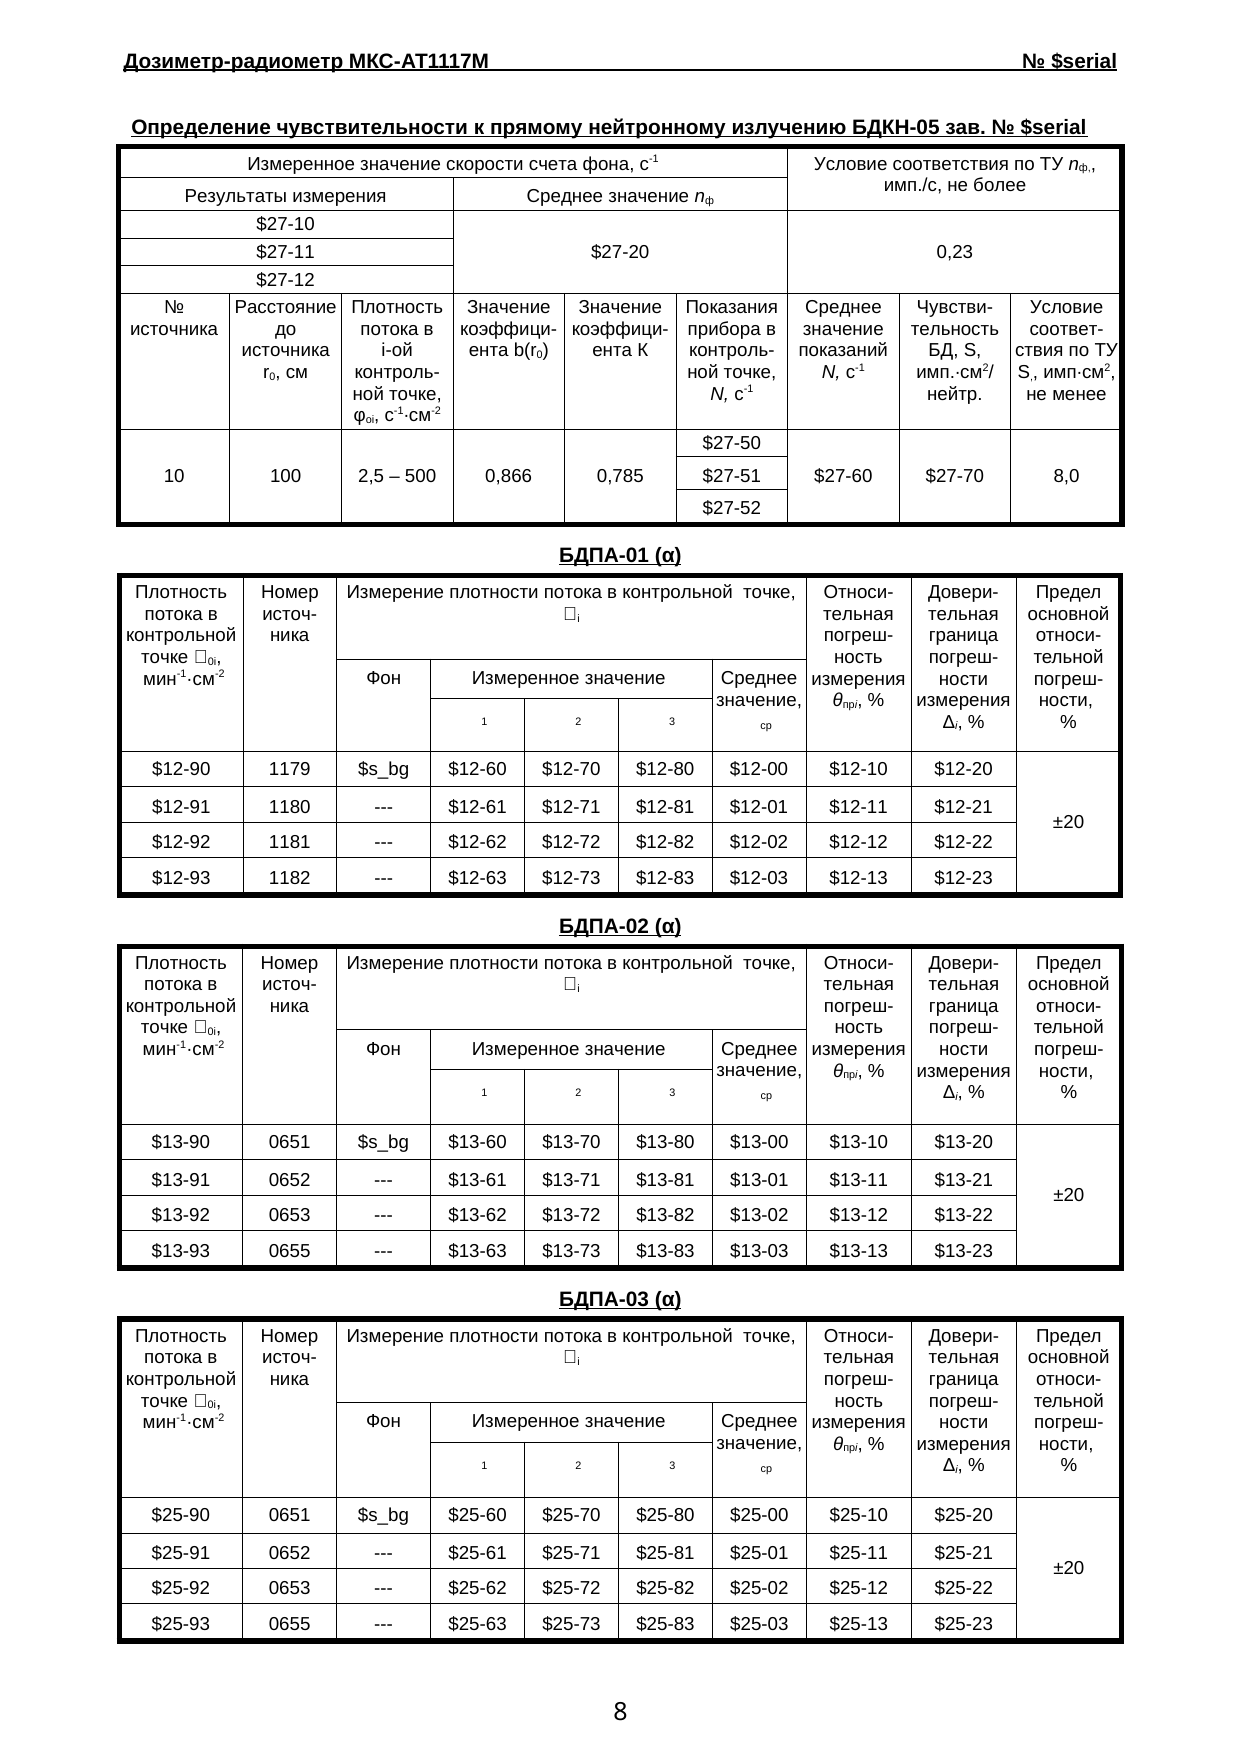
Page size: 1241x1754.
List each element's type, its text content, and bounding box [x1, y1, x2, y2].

table_cell $12-00 [713, 752, 806, 786]
table_cell 1 [431, 1443, 524, 1497]
table_cell 2,5 – 500 [342, 430, 453, 522]
table_cell Измеренное значение [431, 1030, 712, 1069]
table_cell $25-73 [525, 1604, 618, 1638]
table_cell Измерение плотности потока в контрольной точке, i [337, 578, 806, 658]
table_cell 0653 [243, 1569, 336, 1603]
table_cell $25-60 [431, 1498, 524, 1532]
table_cell --- [337, 1231, 430, 1265]
table_cell $13-22 [912, 1196, 1016, 1230]
table_cell 0,866 [454, 430, 564, 522]
table_cell $12-61 [431, 787, 524, 822]
table_cell $12-02 [713, 823, 806, 857]
table_cell $25-62 [431, 1569, 524, 1603]
table_header БДПА-02 (α) [119, 898, 1121, 943]
table_cell $13-02 [713, 1196, 806, 1230]
table_cell $12-03 [713, 858, 806, 892]
table_cell ±20 [1017, 752, 1118, 892]
table_cell Значение коэффици-ента b(r0) [454, 294, 564, 428]
table_cell Измеренное значение [431, 1403, 712, 1442]
table_cell $25-13 [807, 1604, 911, 1638]
table_cell Плотность потока в контрольной точке 0i, мин-1·см-2 [122, 949, 242, 1124]
table_cell $25-01 [713, 1534, 806, 1568]
table_cell 1179 [244, 752, 336, 786]
table_cell $13-70 [525, 1125, 618, 1159]
table_cell Измерение плотности потока в контрольной точке, i [337, 949, 806, 1029]
table_cell Значение коэффици-ента К [565, 294, 676, 428]
table_cell $25-63 [431, 1604, 524, 1638]
table_cell Фон [337, 1403, 430, 1497]
table_cell Довери-тельная граница погреш-ности измерения Δi, % [912, 1322, 1016, 1497]
table_cell $13-03 [713, 1231, 806, 1265]
table_cell $13-91 [122, 1160, 242, 1195]
table_cell $25-72 [525, 1569, 618, 1603]
table_cell 1182 [244, 858, 336, 892]
table_cell $12-20 [912, 752, 1016, 786]
table_cell Расстояние до источника r0, см [230, 294, 341, 428]
table_cell $12-63 [431, 858, 524, 892]
table_cell $12-12 [807, 823, 911, 857]
table_cell --- [337, 1534, 430, 1568]
table_cell --- [337, 823, 430, 857]
table_cell 0651 [243, 1125, 336, 1159]
table_cell Номер источ-ника [243, 1322, 336, 1497]
table_cell Относи-тельная погреш-ность измерения θпрi, % [807, 1322, 911, 1497]
table_cell $25-21 [912, 1534, 1016, 1568]
table_cell Измерение плотности потока в контрольной точке, i [337, 1322, 806, 1402]
table_cell $13-60 [431, 1125, 524, 1159]
table_cell Чувстви-тельность БД, S, имп.·см2/ нейтр. [900, 294, 1010, 428]
table_cell Измеренное значение скорости счета фона, с-1 [121, 149, 787, 177]
table_cell $25-93 [122, 1604, 242, 1638]
table_cell Плотность потока в контрольной точке 0i, мин-1·см-2 [122, 1322, 242, 1497]
table_cell $25-20 [912, 1498, 1016, 1532]
table_cell $25-81 [619, 1534, 712, 1568]
table_cell $13-23 [912, 1231, 1016, 1265]
table_cell $13-11 [807, 1160, 911, 1195]
table_cell $25-92 [122, 1569, 242, 1603]
table_cell $12-22 [912, 823, 1016, 857]
table_cell 2 [525, 699, 618, 751]
table_cell $13-13 [807, 1231, 911, 1265]
table_cell 3 [619, 699, 712, 751]
table_cell $27-70 [900, 430, 1010, 522]
table_cell ±20 [1017, 1125, 1119, 1265]
table_cell $s_bg [337, 1125, 430, 1159]
table_cell $13-82 [619, 1196, 712, 1230]
table_cell $12-93 [122, 858, 243, 892]
table_cell $13-72 [525, 1196, 618, 1230]
table_cell $13-21 [912, 1160, 1016, 1195]
table_header БДПА-01 (α) [119, 527, 1121, 573]
table_cell --- [337, 787, 430, 822]
table_cell Плотность потока в i-ой контроль-ной точке, φoi, с-1·см-2 [342, 294, 453, 428]
table_cell Предел основной относи-тельной погреш-ности, % [1017, 578, 1118, 751]
table_cell 0655 [243, 1604, 336, 1638]
table_cell $12-82 [619, 823, 712, 857]
table_cell Среднее значение, ср [713, 1030, 806, 1124]
table_cell $13-92 [122, 1196, 242, 1230]
table_cell Среднее значение, ср [713, 1403, 806, 1497]
table_cell $12-91 [122, 787, 243, 822]
table_cell Фон [337, 660, 430, 751]
table_cell Условие соответ-ствия по ТУ S,, имп·см2, не менее [1011, 294, 1119, 428]
table_cell $12-73 [525, 858, 618, 892]
table_header Определение чувствительности к прямому нейтронному излучению БДКН-05 зав. № $serial [118, 109, 1122, 144]
table_cell $12-23 [912, 858, 1016, 892]
table_cell ±20 [1017, 1498, 1119, 1638]
table_cell $25-10 [807, 1498, 911, 1532]
table_cell Условие соответствия по ТУ nф,, имп./с, не более [788, 149, 1119, 210]
table_cell Среднее значение показаний N, с-1 [788, 294, 899, 428]
table_cell 0652 [243, 1534, 336, 1568]
table_cell 0651 [243, 1498, 336, 1532]
table_header БДПА-03 (α) [119, 1271, 1121, 1316]
table_cell 3 [619, 1070, 712, 1124]
table_cell $13-73 [525, 1231, 618, 1265]
table_cell Среднее значение nф [454, 178, 787, 210]
table_cell --- [337, 1196, 430, 1230]
table_cell $25-71 [525, 1534, 618, 1568]
table_cell Предел основной относи-тельной погреш-ности, % [1017, 949, 1119, 1124]
table_cell $13-10 [807, 1125, 911, 1159]
table_cell 8,0 [1011, 430, 1119, 522]
table_cell $25-03 [713, 1604, 806, 1638]
table_cell Предел основной относи-тельной погреш-ности, % [1017, 1322, 1119, 1497]
table_cell $25-80 [619, 1498, 712, 1532]
table_cell $13-71 [525, 1160, 618, 1195]
table_cell $25-70 [525, 1498, 618, 1532]
table_cell $25-12 [807, 1569, 911, 1603]
table_cell $13-01 [713, 1160, 806, 1195]
table_cell 0,785 [565, 430, 676, 522]
table_cell $12-80 [619, 752, 712, 786]
table_cell $25-23 [912, 1604, 1016, 1638]
table_cell 0653 [243, 1196, 336, 1230]
table_cell $13-81 [619, 1160, 712, 1195]
table_cell $13-61 [431, 1160, 524, 1195]
table_cell 2 [525, 1070, 618, 1124]
table_cell $27-10 [121, 211, 453, 237]
table_cell $13-00 [713, 1125, 806, 1159]
table_cell --- [337, 1569, 430, 1603]
table_cell --- [337, 1604, 430, 1638]
table_cell 0,23 [788, 211, 1119, 293]
table_cell $13-20 [912, 1125, 1016, 1159]
table_cell $12-11 [807, 787, 911, 822]
table_cell 100 [230, 430, 341, 522]
table_cell $27-52 [677, 490, 787, 522]
table_cell 0652 [243, 1160, 336, 1195]
table_cell $27-20 [454, 211, 787, 293]
table_cell № источника [121, 294, 229, 428]
table_cell $12-81 [619, 787, 712, 822]
table_cell Измеренное значение [431, 660, 712, 698]
table_cell --- [337, 858, 430, 892]
table_cell $13-90 [122, 1125, 242, 1159]
table_cell $25-83 [619, 1604, 712, 1638]
table_cell $s_bg [337, 752, 430, 786]
table_cell $25-02 [713, 1569, 806, 1603]
table_cell $13-80 [619, 1125, 712, 1159]
table_cell 3 [619, 1443, 712, 1497]
table_cell $s_bg [337, 1498, 430, 1532]
table_cell 10 [121, 430, 229, 522]
table_cell $12-13 [807, 858, 911, 892]
table_cell $27-60 [788, 430, 899, 522]
table_cell Довери-тельная граница погреш-ности измерения Δi, % [912, 578, 1016, 751]
table_cell $12-70 [525, 752, 618, 786]
table_cell Довери-тельная граница погреш-ности измерения Δi, % [912, 949, 1016, 1124]
table_cell $25-22 [912, 1569, 1016, 1603]
table_cell $12-92 [122, 823, 243, 857]
table_cell Результаты измерения [121, 178, 453, 210]
table_cell --- [337, 1160, 430, 1195]
table_cell $25-00 [713, 1498, 806, 1532]
table_cell $12-21 [912, 787, 1016, 822]
table_cell 1 [431, 1070, 524, 1124]
table_cell Относи-тельная погреш-ность измерения θпрi, % [807, 578, 911, 751]
table_cell $27-11 [121, 239, 453, 265]
table_cell 1180 [244, 787, 336, 822]
table_cell $13-63 [431, 1231, 524, 1265]
table_cell 2 [525, 1443, 618, 1497]
table_cell $25-11 [807, 1534, 911, 1568]
table_cell $27-12 [121, 266, 453, 293]
table_cell $12-72 [525, 823, 618, 857]
table_cell $25-82 [619, 1569, 712, 1603]
table_cell $12-71 [525, 787, 618, 822]
table_cell $12-01 [713, 787, 806, 822]
table_cell $12-10 [807, 752, 911, 786]
table_cell Фон [337, 1030, 430, 1124]
table_cell $27-50 [677, 430, 787, 456]
table_cell $27-51 [677, 457, 787, 489]
table_cell Номер источ-ника [243, 949, 336, 1124]
table_cell 1181 [244, 823, 336, 857]
table_cell 1 [431, 699, 524, 751]
table_cell $13-93 [122, 1231, 242, 1265]
table_cell Плотность потока в контрольной точке 0i, мин-1·см-2 [122, 578, 243, 751]
table_cell $25-91 [122, 1534, 242, 1568]
table_cell Показания прибора в контроль-ной точке, N, с-1 [677, 294, 787, 428]
table_cell 0655 [243, 1231, 336, 1265]
table_cell $12-90 [122, 752, 243, 786]
table_cell $12-62 [431, 823, 524, 857]
table_cell Относи-тельная погреш-ность измерения θпрi, % [807, 949, 911, 1124]
table_cell $25-90 [122, 1498, 242, 1532]
table_cell $13-83 [619, 1231, 712, 1265]
table_cell $12-60 [431, 752, 524, 786]
table_cell $13-12 [807, 1196, 911, 1230]
table_cell Среднее значение, ср [713, 660, 806, 751]
table_cell $13-62 [431, 1196, 524, 1230]
table_cell $25-61 [431, 1534, 524, 1568]
table_cell $12-83 [619, 858, 712, 892]
table_cell Номер источ-ника [244, 578, 336, 751]
